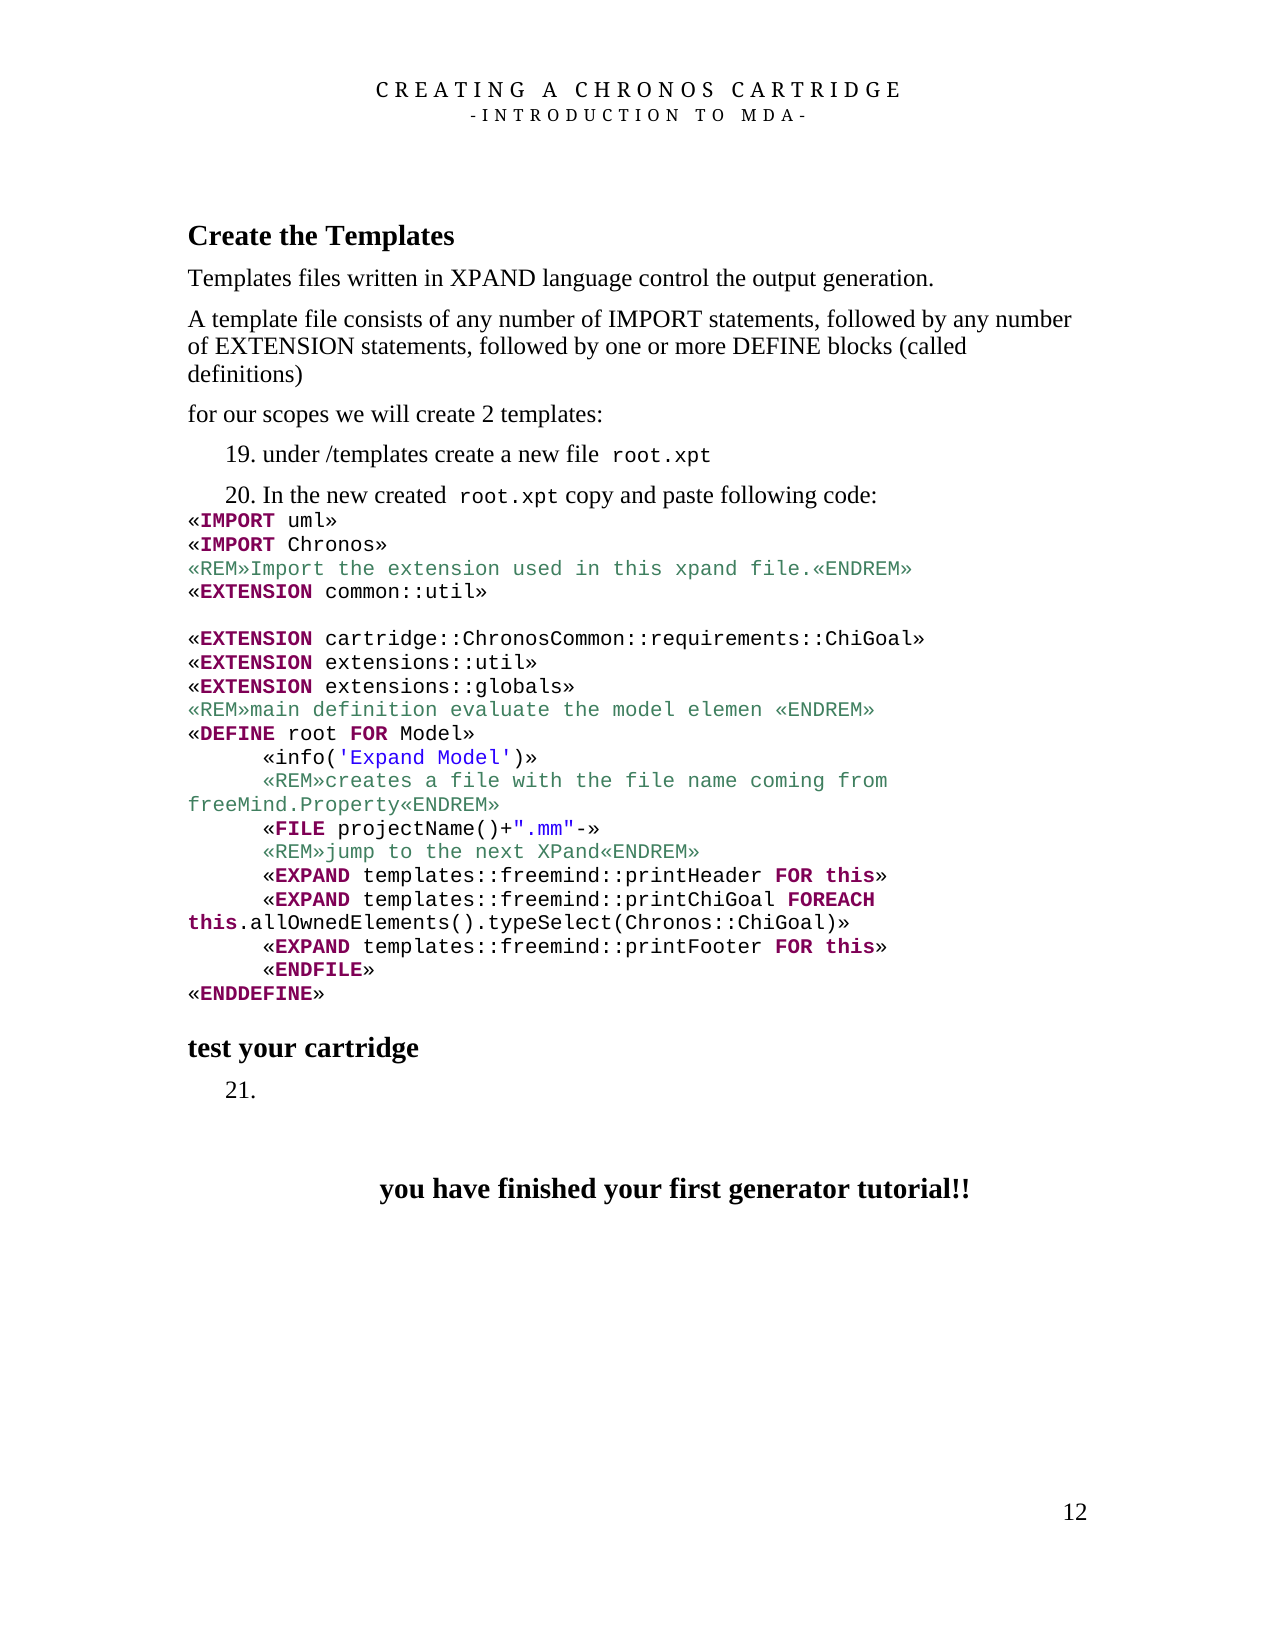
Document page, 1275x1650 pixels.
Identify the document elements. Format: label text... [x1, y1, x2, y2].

text «EXPAND templates::freemind::printHeader FOR this» [187, 865, 1087, 888]
text A template file consists of any number of IMPORT statements, followed by any number of EXTENSION statements, followed by one or more DEFINE blocks (called definitions) [187, 305, 1087, 388]
list you have finished your first generator tutorial!! [225, 1172, 1087, 1204]
text «IMPORT Chronos» [187, 534, 1087, 557]
text «IMPORT uml» [187, 510, 1087, 534]
list In the new created root.xpt copy and paste following code: [225, 482, 1087, 510]
text «DEFINE root FOR Model» [187, 723, 1087, 747]
text «info('Expand Model')» [187, 747, 1087, 770]
text «EXTENSION cartridge::ChronosCommon::requirements::ChiGoal» [187, 628, 1087, 652]
list under /templates create a new file root.xpt [225, 441, 1087, 469]
text «EXTENSION extensions::globals» [187, 676, 1087, 699]
text «ENDFILE» [187, 959, 1087, 983]
text «REM»creates a file with the file name coming from freeMind.Property«ENDREM» [187, 770, 1087, 818]
text «FILE projectName()+".mm"-» [187, 818, 1087, 841]
text «REM»jump to the next XPand«ENDREM» [187, 841, 1087, 865]
subtitle test your cartridge [187, 1032, 1087, 1064]
text «EXPAND templates::freemind::printFooter FOR this» [187, 936, 1087, 959]
text Templates files written in XPAND language control the output generation. [187, 264, 1087, 292]
text «EXPAND templates::freemind::printChiGoal FOREACH this.allOwnedElements().typeSelect(Chronos::ChiGoal)» [187, 888, 1087, 936]
text «EXTENSION extensions::util» [187, 652, 1087, 676]
text for our scopes we will create 2 templates: [187, 400, 1087, 428]
text «REM»Import the extension used in this xpand file.«ENDREM» [187, 557, 1087, 581]
text «ENDDEFINE» [187, 983, 1087, 1007]
text «EXTENSION common::util» [187, 581, 1087, 605]
text «REM»main definition evaluate the model elemen «ENDREM» [187, 699, 1087, 723]
subtitle Create the Templates [187, 220, 1087, 252]
